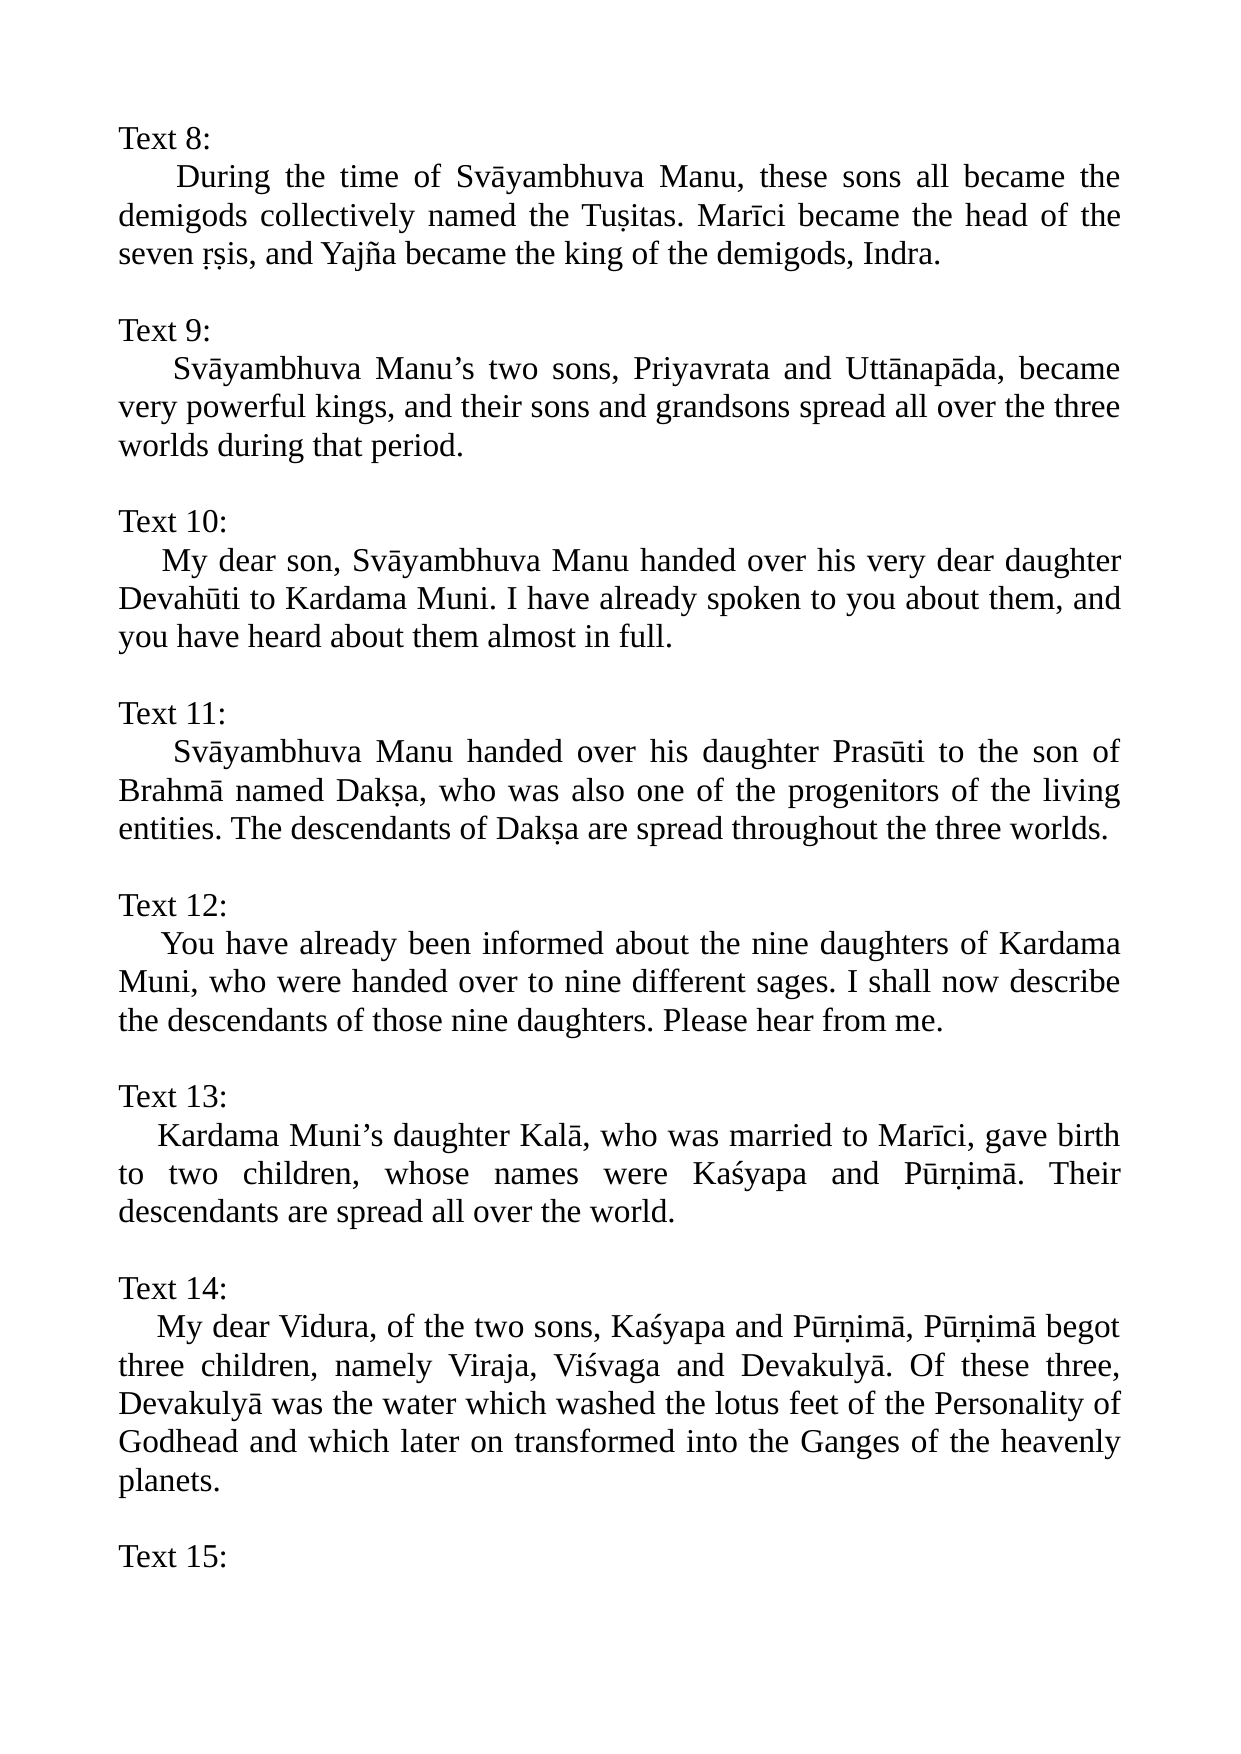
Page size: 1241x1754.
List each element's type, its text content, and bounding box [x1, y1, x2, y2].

text My dear Vidura, of the two sons, Kaśyapa and Pūrṇimā, Pūrṇimā begot three children, namely Viraja, Viśvaga and Devakulyā. Of these three, Devakulyā was the water which washed the lotus feet of the Personality of Godhead and which later on transformed into the Ganges of the heavenly planets. [118, 1306, 1122, 1498]
text You have already been informed about the nine daughters of Kardama Muni, who were handed over to nine different sages. I shall now describe the descendants of those nine daughters. Please hear from me. [118, 923, 1122, 1038]
text During the time of Svāyambhuva Manu, these sons all became the demigods collectively named the Tuṣitas. Marīci became the head of the seven ṛṣis, and Yajña became the king of the demigods, Indra. [118, 156, 1122, 271]
text Svāyambhuva Manu handed over his daughter Prasūti to the son of Brahmā named Dakṣa, who was also one of the progenitors of the living entities. The descendants of Dakṣa are spread throughout the three worlds. [118, 731, 1122, 846]
text Text 11: [118, 693, 1122, 731]
text Text 9: [118, 310, 1122, 348]
text Text 13: [118, 1076, 1122, 1115]
text Kardama Muni’s daughter Kalā, who was married to Marīci, gave birth to two children, whose names were Kaśyapa and Pūrṇimā. Their descendants are spread all over the world. [118, 1115, 1122, 1230]
text Text 8: [118, 118, 1122, 156]
text Text 10: [118, 501, 1122, 540]
text Svāyambhuva Manu’s two sons, Priyavrata and Uttānapāda, became very powerful kings, and their sons and grandsons spread all over the three worlds during that period. [118, 348, 1122, 463]
text My dear son, Svāyambhuva Manu handed over his very dear daughter Devahūti to Kardama Muni. I have already spoken to you about them, and you have heard about them almost in full. [118, 540, 1122, 655]
text Text 14: [118, 1268, 1122, 1306]
text Text 15: [118, 1536, 1122, 1575]
text Text 12: [118, 885, 1122, 923]
